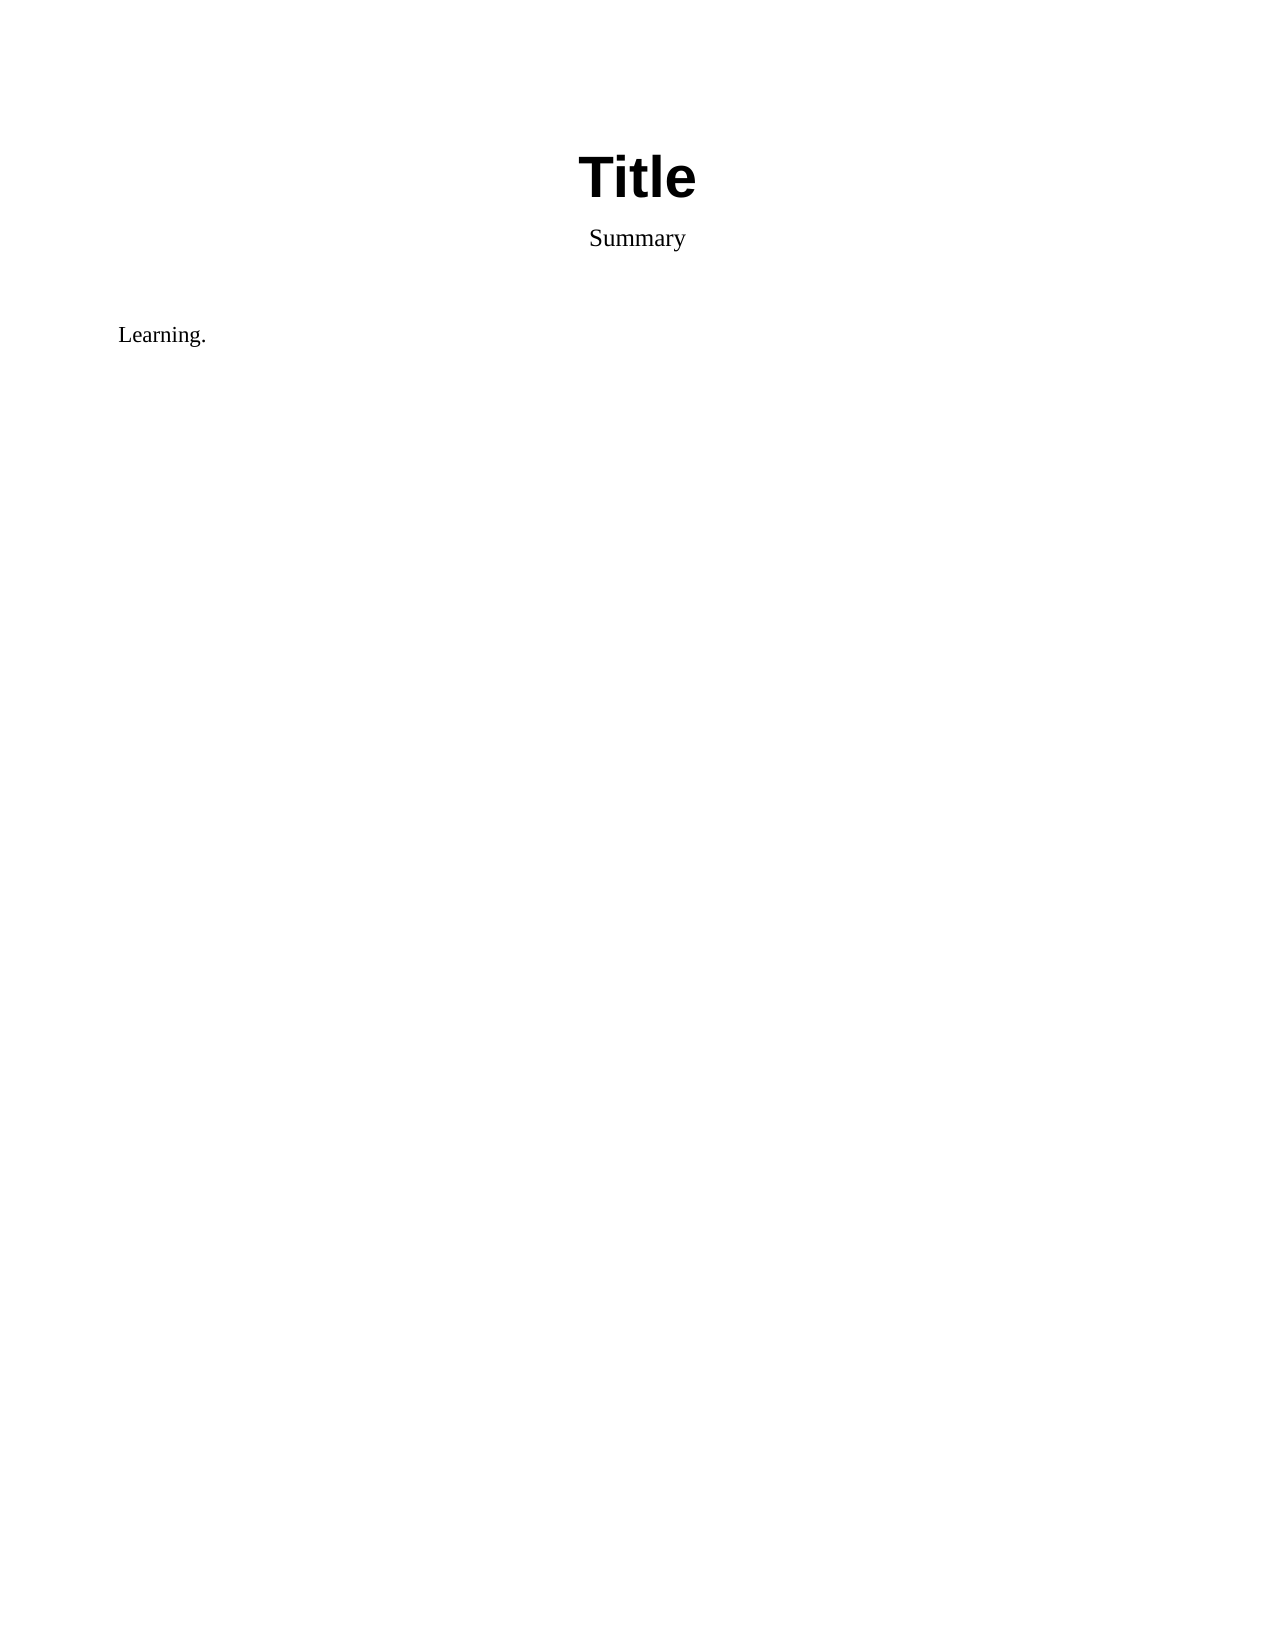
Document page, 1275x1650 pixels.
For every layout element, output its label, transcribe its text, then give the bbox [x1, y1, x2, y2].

text Summary [118, 223, 1157, 251]
text Learning. [118, 321, 1157, 347]
title Title [118, 143, 1157, 210]
